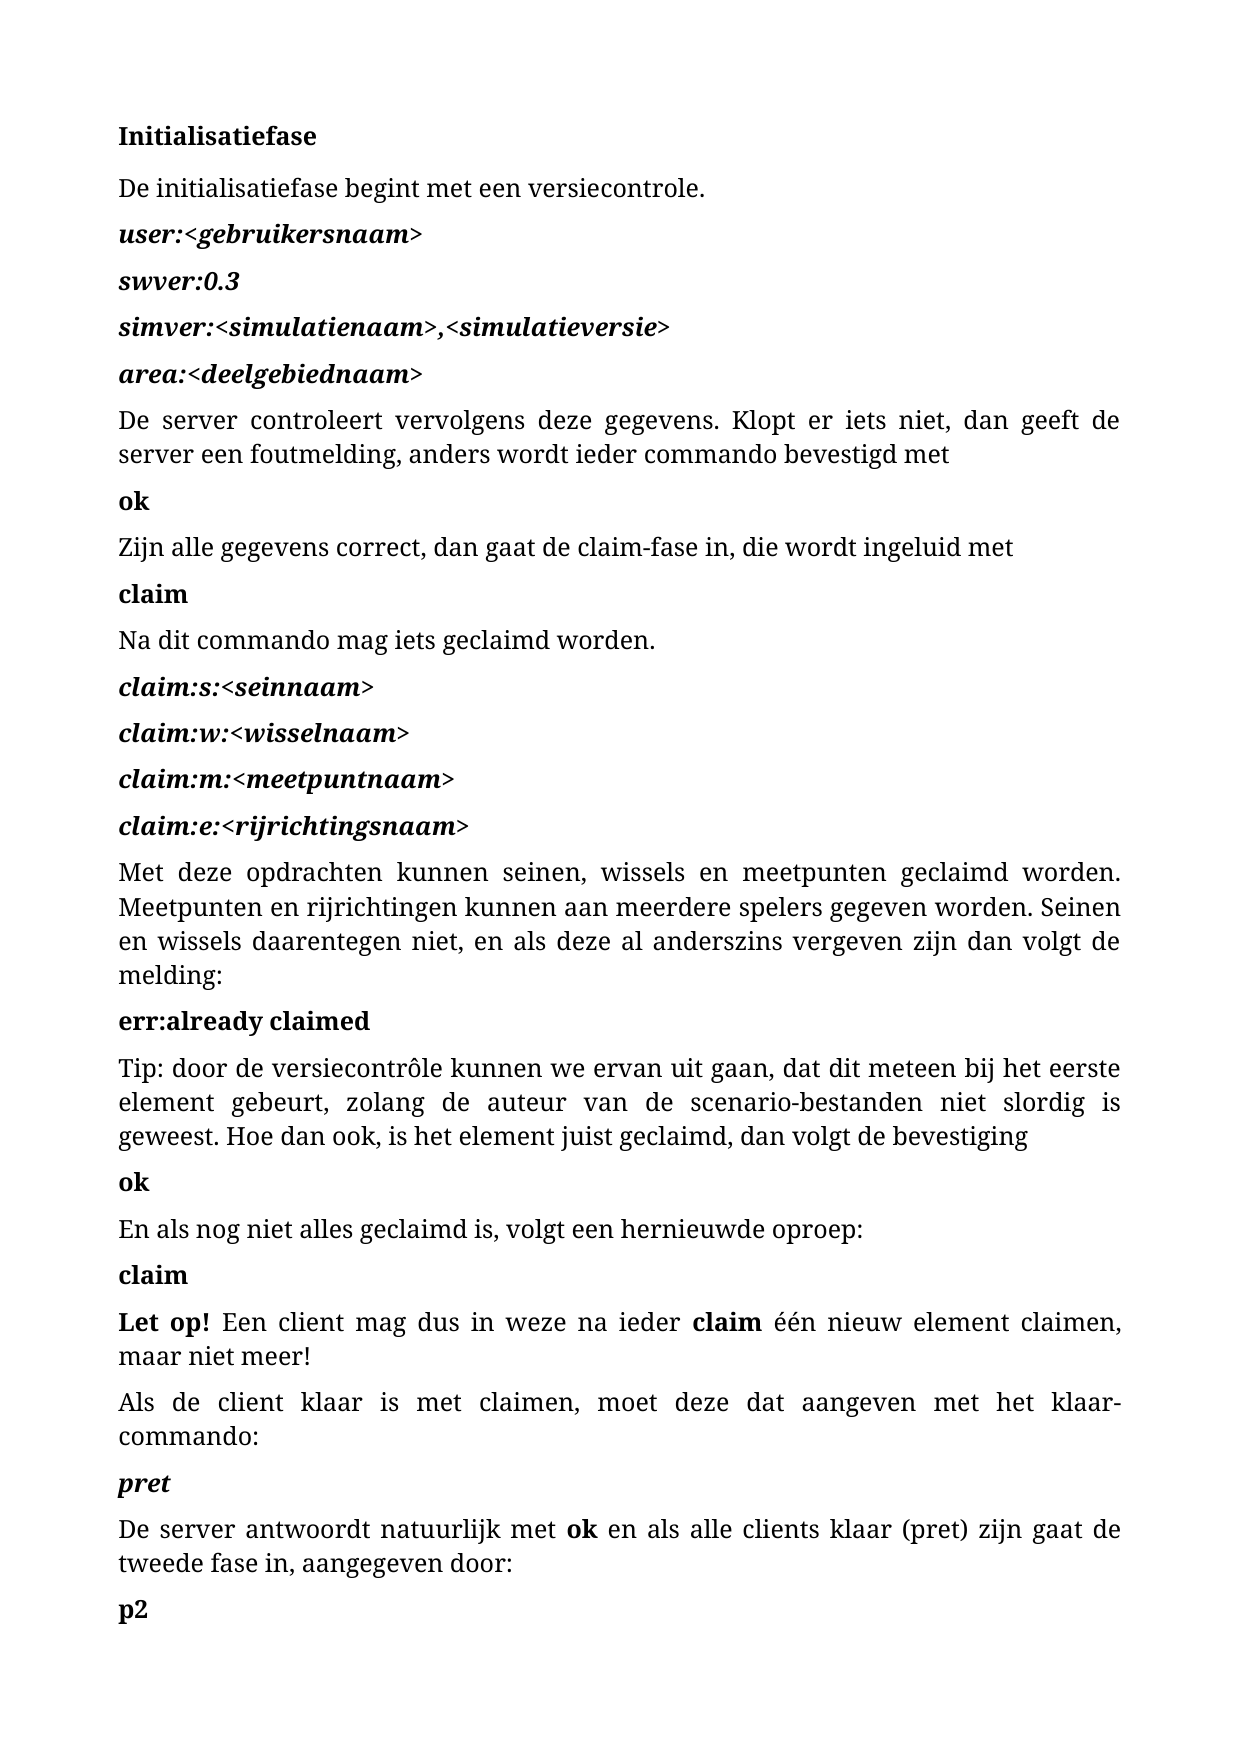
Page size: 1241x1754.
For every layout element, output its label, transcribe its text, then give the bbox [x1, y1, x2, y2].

text user:<gebruikersnaam> [118, 217, 1122, 251]
text p2 [118, 1592, 1122, 1626]
text swver:0.3 [118, 263, 1122, 298]
text claim [118, 576, 1122, 610]
subtitle Initialisatiefase [118, 118, 1122, 152]
text En als nog niet alles geclaimd is, volgt een hernieuwde oproep: [118, 1211, 1122, 1245]
text claim:m:<meetpuntnaam> [118, 762, 1122, 796]
text ok [118, 483, 1122, 517]
text Na dit commando mag iets geclaimd worden. [118, 623, 1122, 657]
text claim:e:<rijrichtingsnaam> [118, 809, 1122, 843]
text pret [118, 1465, 1122, 1499]
text Let op! Een client mag dus in weze na ieder claim één nieuw element claimen, maar niet meer! [118, 1304, 1122, 1372]
text claim:s:<seinnaam> [118, 669, 1122, 703]
text simver:<simulatienaam>,<simulatieversie> [118, 310, 1122, 344]
text ok [118, 1165, 1122, 1199]
text De initialisatiefase begint met een versiecontrole. [118, 171, 1122, 205]
text area:<deelgebiednaam> [118, 356, 1122, 391]
text De server controleert vervolgens deze gegevens. Klopt er iets niet, dan geeft de server een foutmelding, anders wordt ieder commando bevestigd met [118, 403, 1122, 471]
text Als de client klaar is met claimen, moet deze dat aangeven met het klaar-commando: [118, 1385, 1122, 1453]
text Met deze opdrachten kunnen seinen, wissels en meetpunten geclaimd worden. Meetpunten en rijrichtingen kunnen aan meerdere spelers gegeven worden. Seinen en wissels daarentegen niet, en als deze al anderszins vergeven zijn dan volgt de melding: [118, 855, 1122, 991]
text claim [118, 1258, 1122, 1292]
text Zijn alle gegevens correct, dan gaat de claim-fase in, die wordt ingeluid met [118, 530, 1122, 564]
text De server antwoordt natuurlijk met ok en als alle clients klaar (pret) zijn gaat de tweede fase in, aangegeven door: [118, 1512, 1122, 1580]
text Tip: door de versiecontrôle kunnen we ervan uit gaan, dat dit meteen bij het eerste element gebeurt, zolang de auteur van de scenario-bestanden niet slordig is geweest. Hoe dan ook, is het element juist geclaimd, dan volgt de bevestiging [118, 1050, 1122, 1152]
text err:already claimed [118, 1004, 1122, 1038]
text claim:w:<wisselnaam> [118, 716, 1122, 750]
